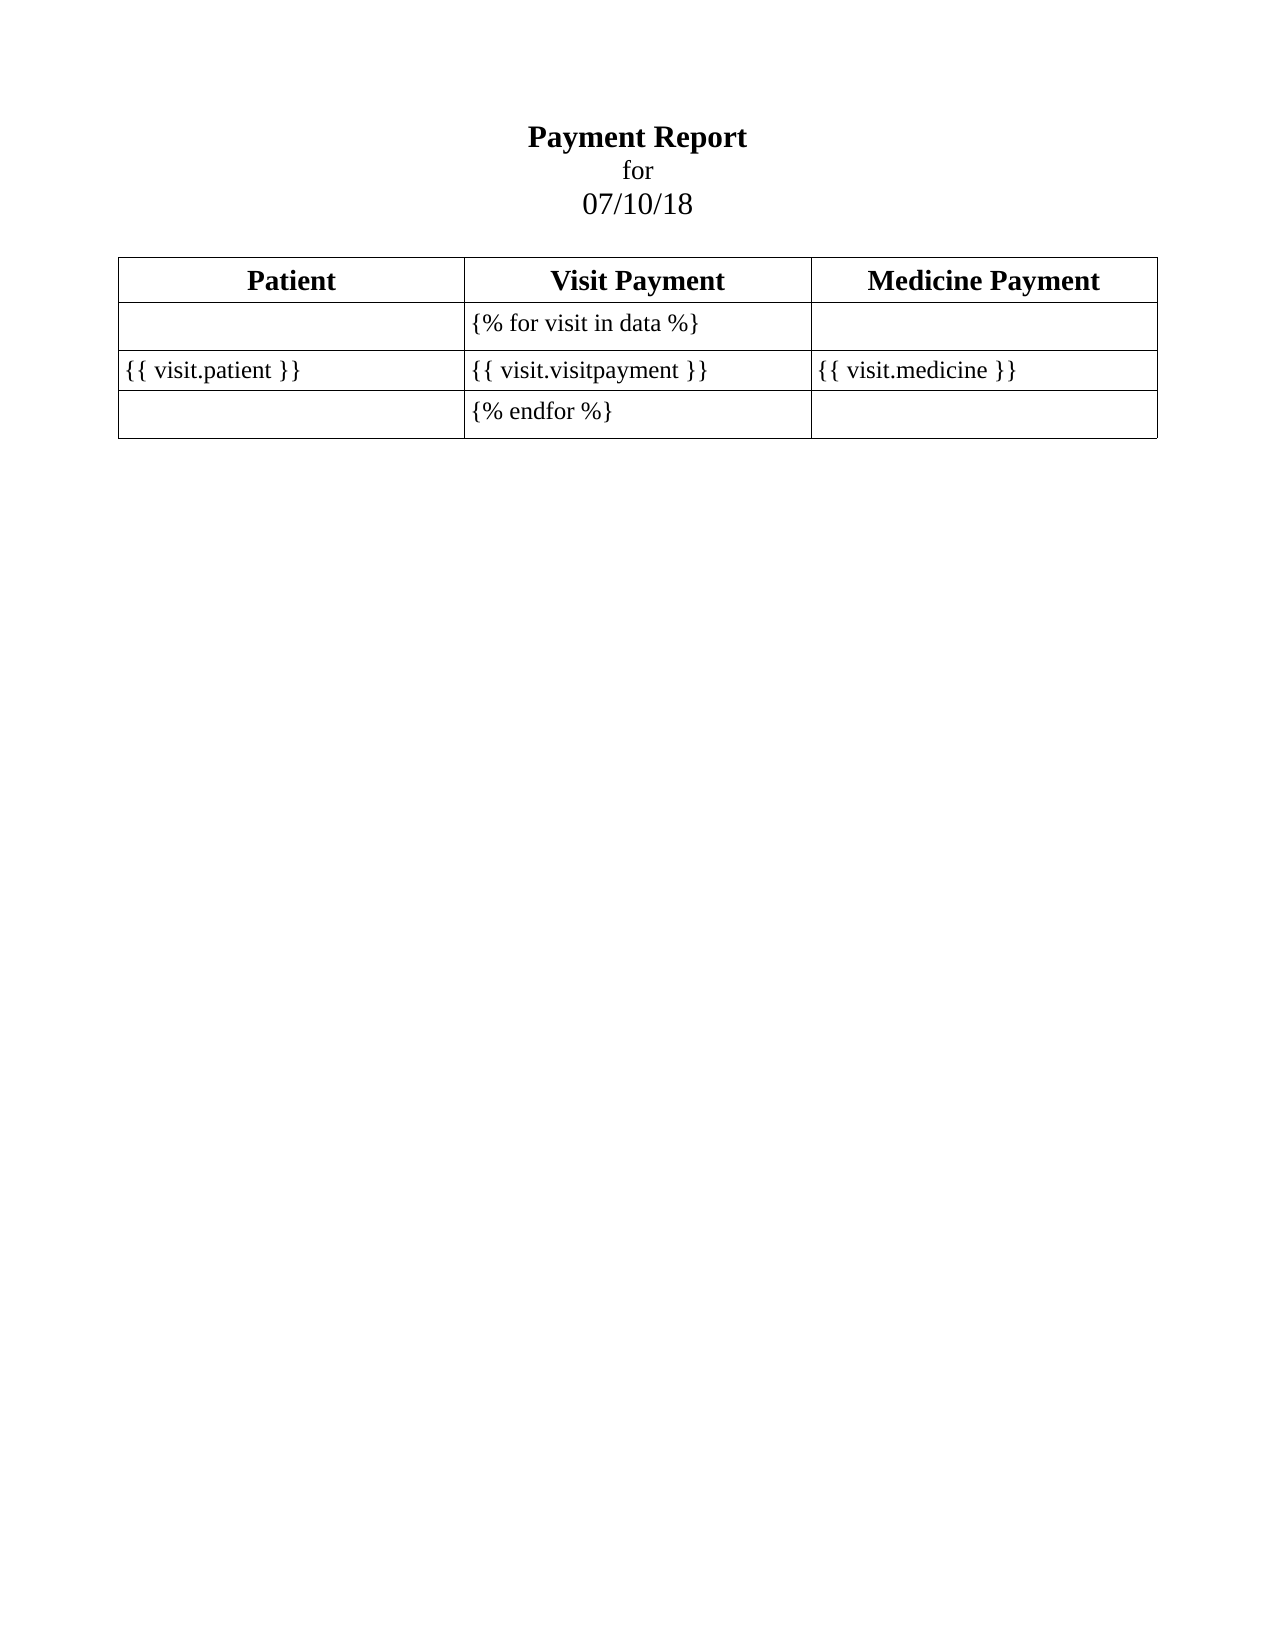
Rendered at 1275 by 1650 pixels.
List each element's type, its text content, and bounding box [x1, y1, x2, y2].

table_header Medicine Payment [812, 258, 1157, 302]
table_cell {{ visit.visitpayment }} [465, 351, 811, 390]
table_header Patient [119, 258, 464, 302]
table_header Visit Payment [465, 258, 811, 302]
table_cell {% endfor %} [465, 391, 811, 437]
table_cell [119, 391, 464, 437]
table_cell [812, 391, 1157, 437]
table_cell [119, 303, 464, 350]
text 07/10/18 [118, 185, 1157, 221]
table_cell {% for visit in data %} [465, 303, 811, 350]
text Payment Report [118, 118, 1157, 154]
table_cell [812, 303, 1157, 350]
table_cell {{ visit.patient }} [119, 351, 464, 390]
table_cell {{ visit.medicine }} [812, 351, 1157, 390]
text for [118, 154, 1157, 185]
